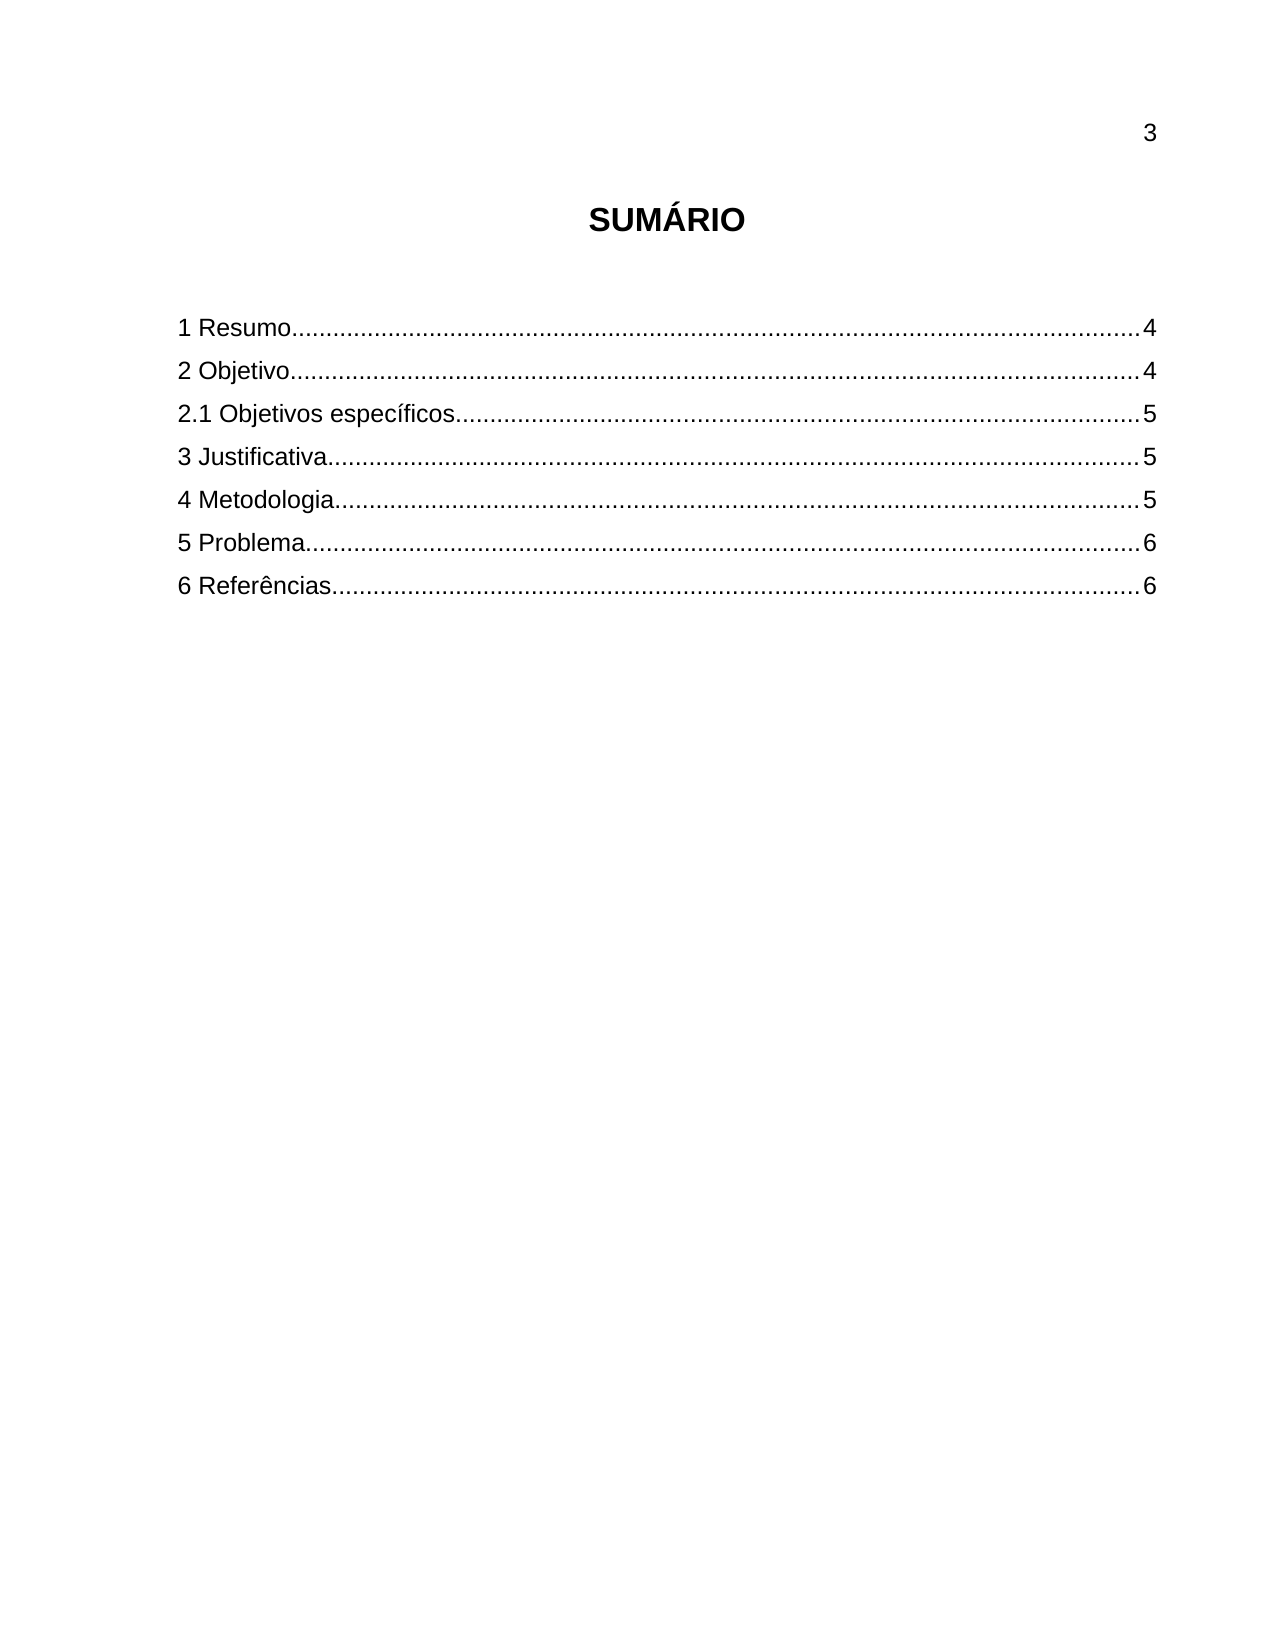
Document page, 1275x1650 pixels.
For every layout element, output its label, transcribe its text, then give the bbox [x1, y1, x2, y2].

text 3 Justificativa 5 [177, 442, 1157, 471]
text 2 Objetivo 4 [177, 356, 1157, 384]
subtitle Sumário [177, 200, 1157, 239]
text 5 Problema 6 [177, 528, 1157, 557]
text 4 Metodologia 5 [177, 485, 1157, 514]
text 6 Referências 6 [177, 571, 1157, 600]
text 2.1 Objetivos específicos 5 [177, 399, 1157, 428]
text 1 Resumo 4 [177, 313, 1157, 341]
